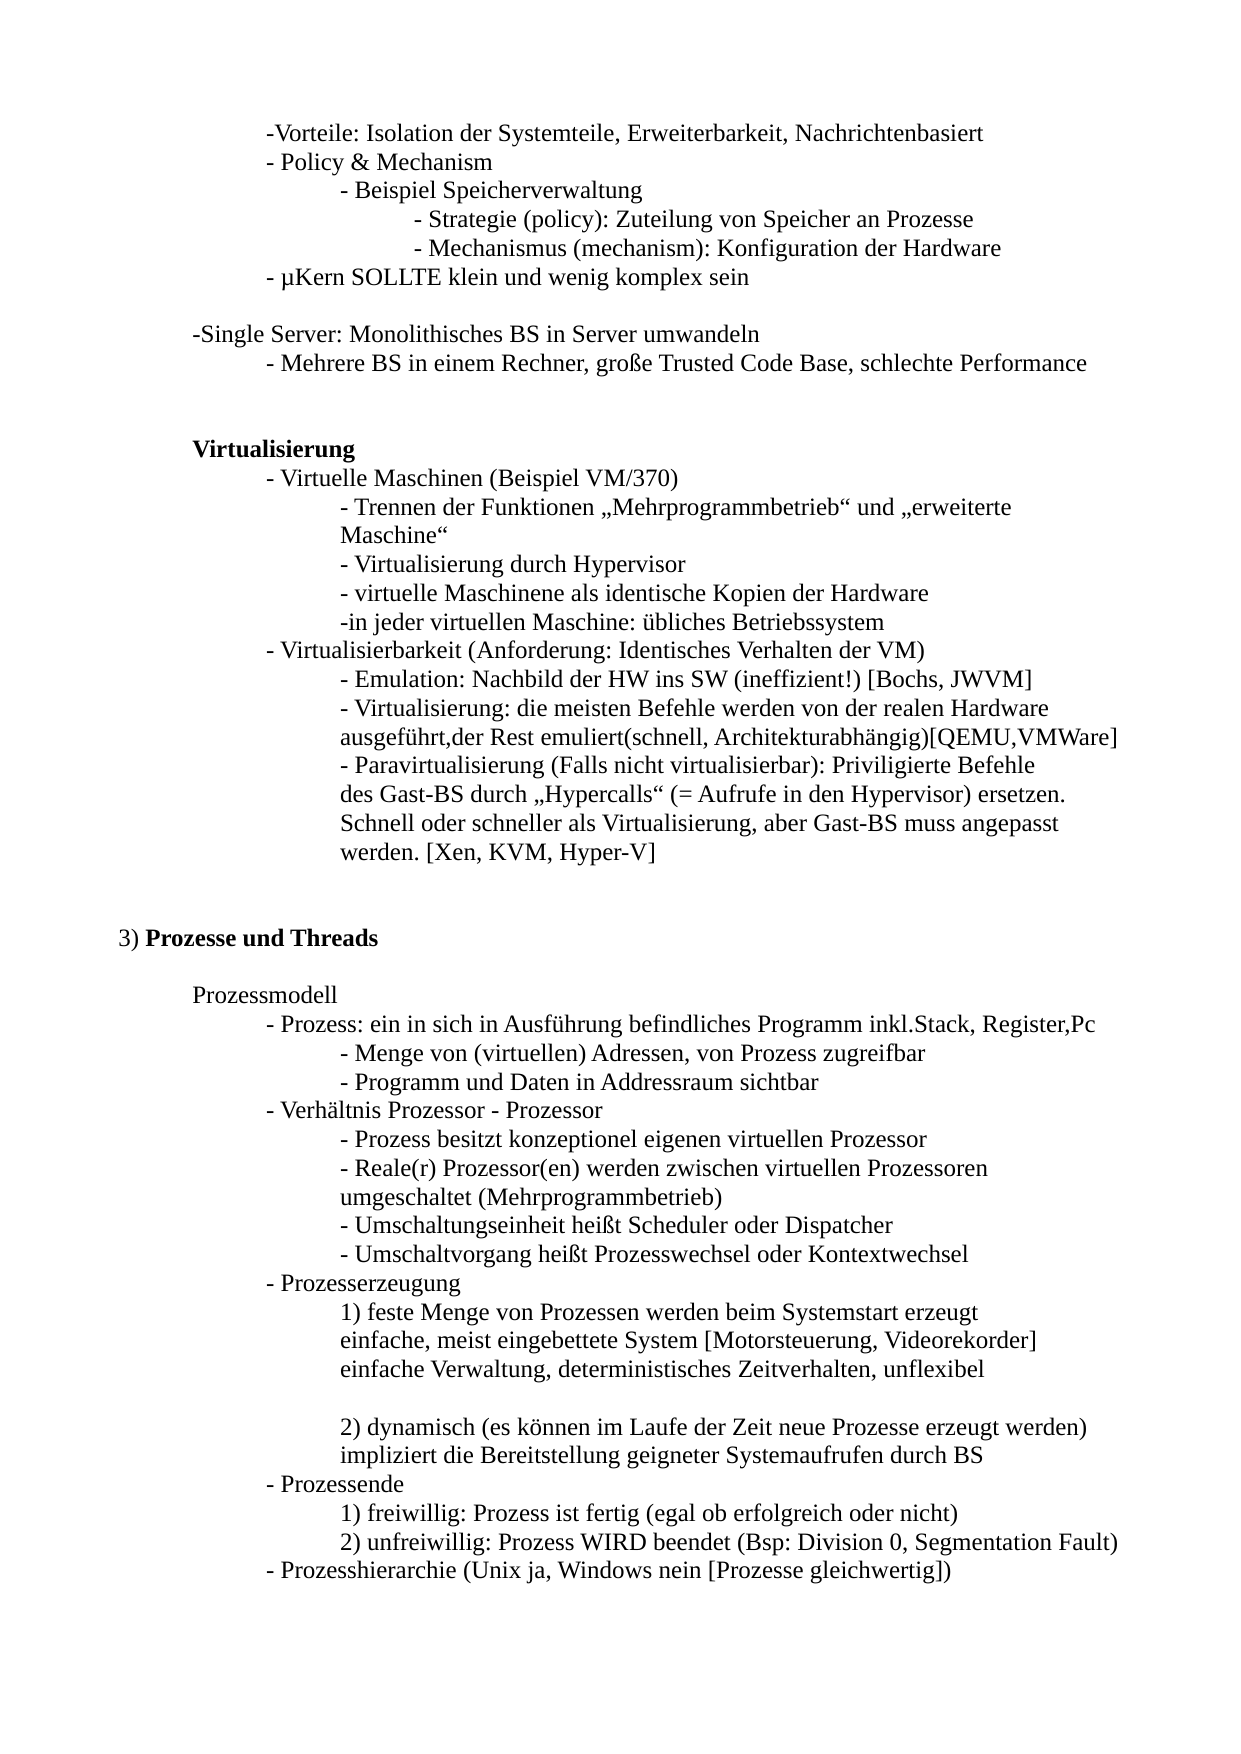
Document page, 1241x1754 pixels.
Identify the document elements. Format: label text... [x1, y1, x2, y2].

text -Single Server: Monolithisches BS in Server umwandeln [118, 319, 1122, 348]
text des Gast-BS durch „Hypercalls“ (= Aufrufe in den Hypervisor) ersetzen. [118, 779, 1122, 808]
text - Virtualisierbarkeit (Anforderung: Identisches Verhalten der VM) [118, 636, 1122, 664]
text - Verhältnis Prozessor - Prozessor [118, 1096, 1122, 1124]
text Prozessmodell [118, 981, 1122, 1009]
text 1) freiwillig: Prozess ist fertig (egal ob erfolgreich oder nicht) [118, 1498, 1122, 1527]
text - Trennen der Funktionen „Mehrprogrammbetrieb“ und „erweiterte Maschine“ [118, 492, 1122, 549]
text einfache, meist eingebettete System [Motorsteuerung, Videorekorder] [118, 1326, 1122, 1354]
text - Umschaltvorgang heißt Prozesswechsel oder Kontextwechsel [118, 1239, 1122, 1268]
text - Umschaltungseinheit heißt Scheduler oder Dispatcher [118, 1211, 1122, 1239]
text - Prozessende [118, 1469, 1122, 1498]
text - virtuelle Maschinene als identische Kopien der Hardware [118, 578, 1122, 607]
text - Virtualisierung: die meisten Befehle werden von der realen Hardware [118, 693, 1122, 722]
text - Reale(r) Prozessor(en) werden zwischen virtuellen Prozessoren umgeschaltet (Mehrprogrammbetrieb) [118, 1153, 1122, 1211]
text 1) feste Menge von Prozessen werden beim Systemstart erzeugt [118, 1297, 1122, 1326]
text - Emulation: Nachbild der HW ins SW (ineffizient!) [Bochs, JWVM] [118, 664, 1122, 693]
text - Prozess: ein in sich in Ausführung befindliches Programm inkl.Stack, Register,Pc [118, 1009, 1122, 1038]
text - Prozess besitzt konzeptionel eigenen virtuellen Prozessor [118, 1124, 1122, 1153]
text - Prozesshierarchie (Unix ja, Windows nein [Prozesse gleichwertig]) [118, 1556, 1122, 1584]
text -in jeder virtuellen Maschine: übliches Betriebssystem [118, 607, 1122, 636]
text -Vorteile: Isolation der Systemteile, Erweiterbarkeit, Nachrichtenbasiert [118, 118, 1122, 147]
text 2) unfreiwillig: Prozess WIRD beendet (Bsp: Division 0, Segmentation Fault) [118, 1527, 1122, 1556]
text - Mechanismus (mechanism): Konfiguration der Hardware [118, 233, 1122, 262]
text - Virtualisierung durch Hypervisor [118, 549, 1122, 578]
text ausgeführt,der Rest emuliert(schnell, Architekturabhängig)[QEMU,VMWare] [118, 722, 1122, 751]
text - Programm und Daten in Addressraum sichtbar [118, 1067, 1122, 1096]
text - Virtuelle Maschinen (Beispiel VM/370) [118, 463, 1122, 492]
text - Mehrere BS in einem Rechner, große Trusted Code Base, schlechte Performance [118, 348, 1122, 377]
text Schnell oder schneller als Virtualisierung, aber Gast-BS muss angepasst werden. [Xen, KVM, Hyper-V] [118, 808, 1122, 866]
text einfache Verwaltung, deterministisches Zeitverhalten, unflexibel [118, 1354, 1122, 1383]
text - Policy & Mechanism [118, 147, 1122, 176]
text - Paravirtualisierung (Falls nicht virtualisierbar): Priviligierte Befehle [118, 751, 1122, 779]
text 3) Prozesse und Threads [118, 923, 1122, 952]
text impliziert die Bereitstellung geigneter Systemaufrufen durch BS [118, 1441, 1122, 1469]
text - µKern SOLLTE klein und wenig komplex sein [118, 262, 1122, 291]
text - Beispiel Speicherverwaltung [118, 176, 1122, 204]
text 2) dynamisch (es können im Laufe der Zeit neue Prozesse erzeugt werden) [118, 1412, 1122, 1441]
text - Prozesserzeugung [118, 1268, 1122, 1297]
text - Strategie (policy): Zuteilung von Speicher an Prozesse [118, 204, 1122, 233]
text Virtualisierung [118, 434, 1122, 463]
text - Menge von (virtuellen) Adressen, von Prozess zugreifbar [118, 1038, 1122, 1067]
